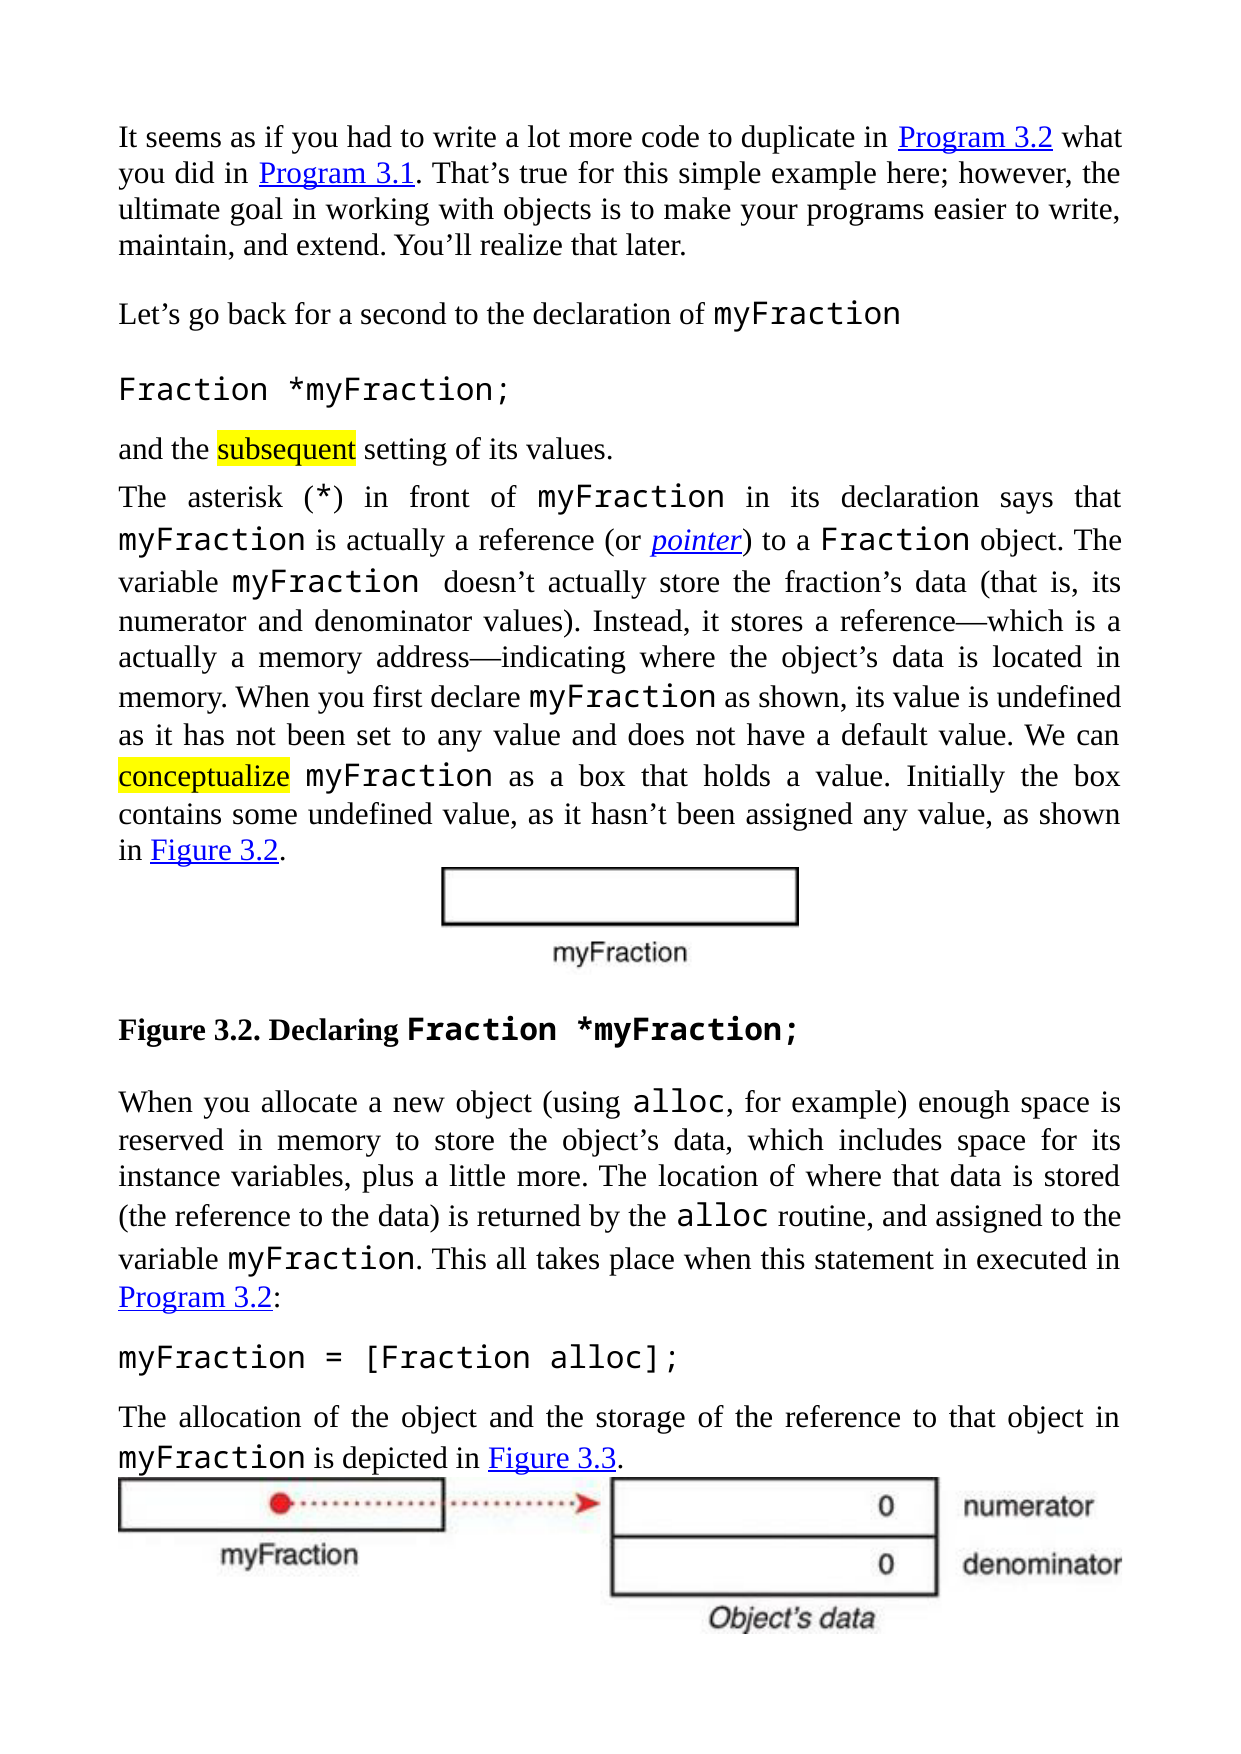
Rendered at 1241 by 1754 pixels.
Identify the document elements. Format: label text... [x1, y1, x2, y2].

text Fraction *myFraction; [118, 367, 1122, 409]
text When you allocate a new object (using alloc, for example) enough space is reserved in memory to store the object’s data, which includes space for its instance variables, plus a little more. The location of where that data is stored (the reference to the data) is returned by the alloc routine, and assigned to the variable myFraction. This all takes place when this statement in executed in Program 3.2: [118, 1079, 1122, 1314]
text and the subsequent setting of its values. [118, 430, 1122, 466]
text myFraction = [Fraction alloc]; [118, 1335, 1122, 1378]
text Figure 3.2. Declaring Fraction *myFraction; [118, 1007, 1122, 1049]
text The asterisk (*) in front of myFraction in its declaration says that myFraction is actually a reference (or pointer) to a Fraction object. The variable myFraction doesn’t actually store the fraction’s data (that is, its numerator and denominator values). Instead, it stores a reference—which is a actually a memory address—indicating where the object’s data is located in memory. When you first declare myFraction as shown, its value is undefined as it has not been set to any value and does not have a default value. We can conceptualize myFraction as a box that holds a value. Initially the box contains some undefined value, as it hasn’t been assigned any value, as shown in Figure 3.2. [118, 474, 1122, 867]
picture [118, 1477, 1123, 1634]
text Let’s go back for a second to the declaration of myFraction [118, 291, 1122, 333]
picture [441, 867, 799, 975]
text The allocation of the object and the storage of the reference to that object in myFraction is depicted in Figure 3.3. [118, 1399, 1122, 1477]
text It seems as if you had to write a lot more code to duplicate in Program 3.2 what you did in Program 3.1. That’s true for this simple example here; however, the ultimate goal in working with objects is to make your programs easier to write, maintain, and extend. You’ll realize that later. [118, 118, 1122, 262]
